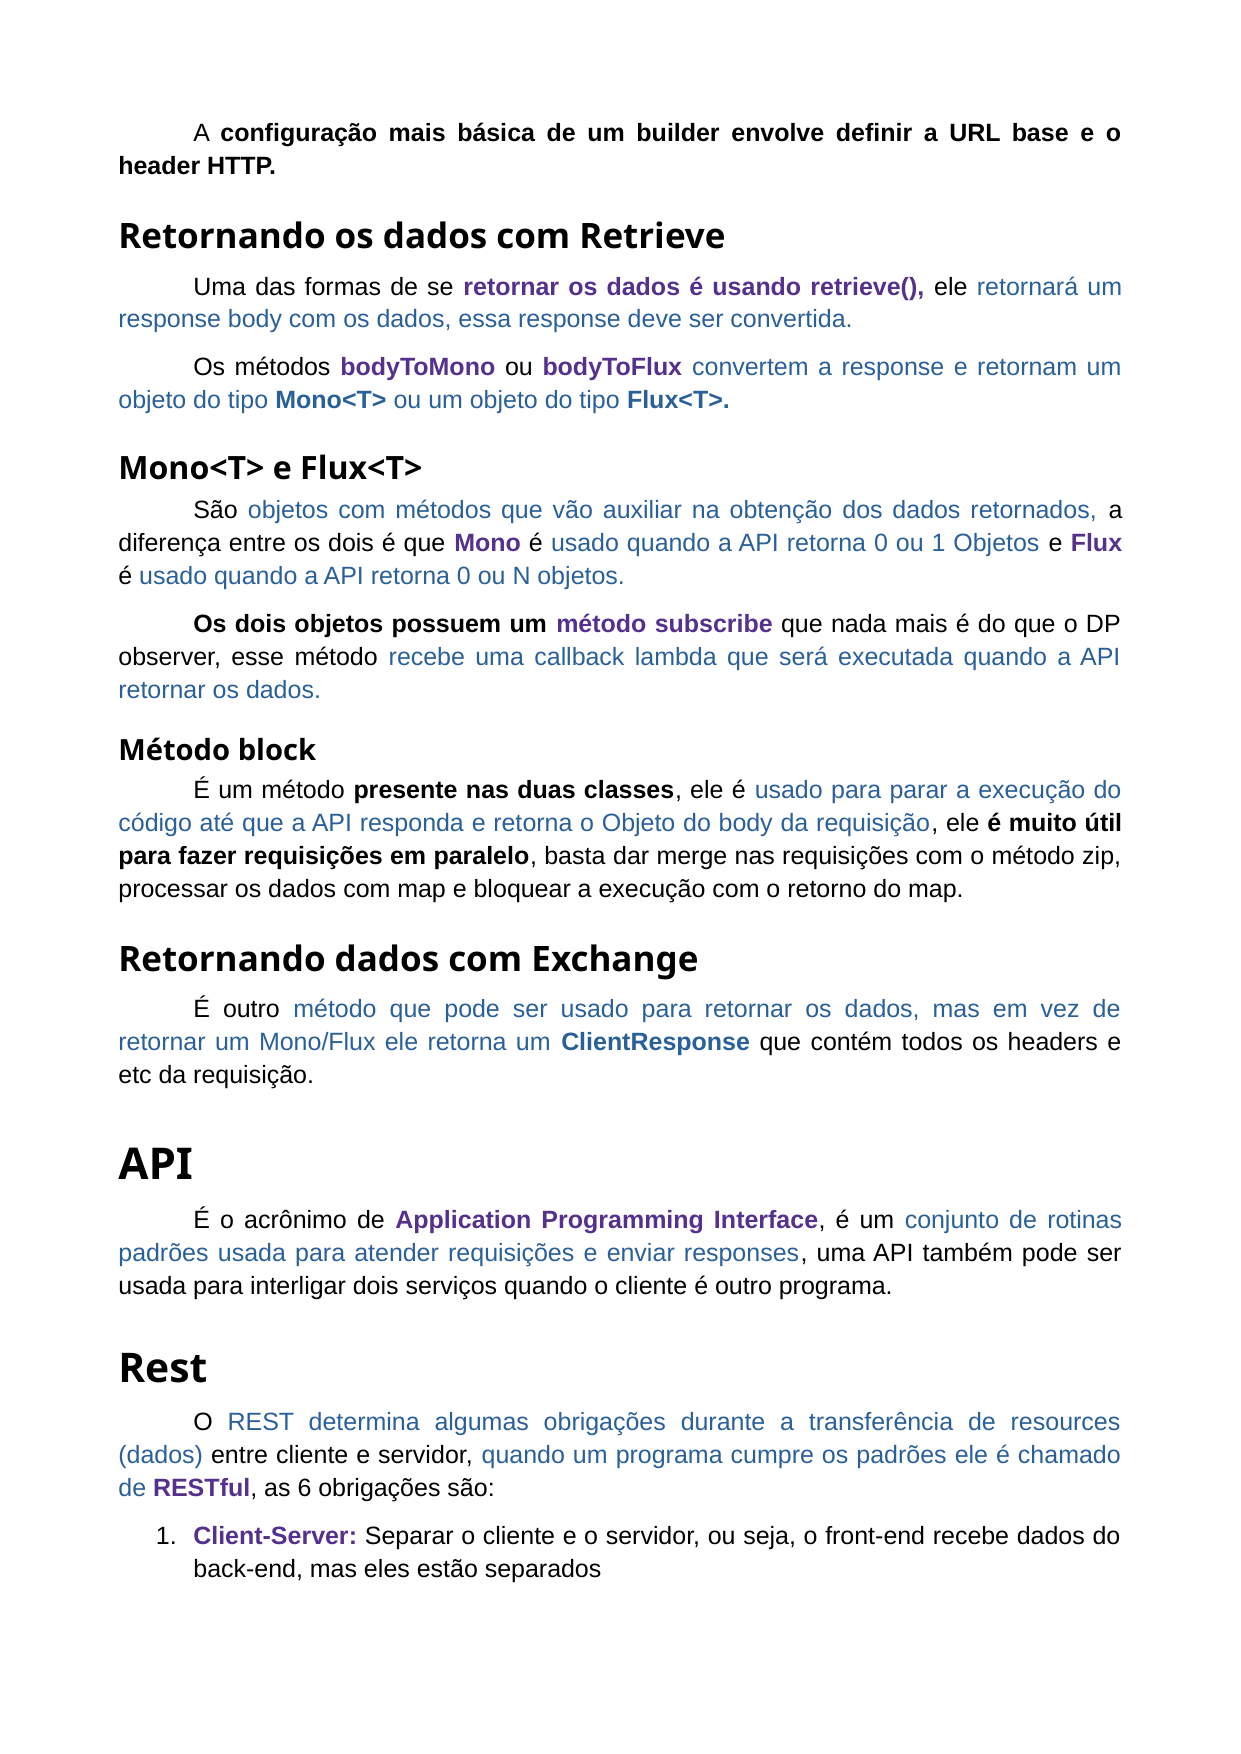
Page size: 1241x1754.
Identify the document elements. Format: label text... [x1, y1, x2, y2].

text É o acrônimo de Application Programming Interface, é um conjunto de rotinas padrões usada para atender requisições e enviar responses, uma API também pode ser usada para interligar dois serviços quando o cliente é outro programa. [118, 1205, 1122, 1299]
subtitle Rest [118, 1339, 1122, 1395]
list Client-Server: Separar o cliente e o servidor, ou seja, o front-end recebe dados do back-end, mas eles estão separados [156, 1521, 1122, 1583]
subtitle API [118, 1133, 1122, 1192]
text É um método presente nas duas classes, ele é usado para parar a execução do código até que a API responda e retorna o Objeto do body da requisição, ele é muito útil para fazer requisições em paralelo, basta dar merge nas requisições com o método zip, processar os dados com map e bloquear a execução com o retorno do map. [118, 775, 1122, 902]
text O REST determina algumas obrigações durante a transferência de resources (dados) entre cliente e servidor, quando um programa cumpre os padrões ele é chamado de RESTful, as 6 obrigações são: [118, 1407, 1122, 1502]
text Os dois objetos possuem um método subscribe que nada mais é do que o DP observer, esse método recebe uma callback lambda que será executada quando a API retornar os dados. [118, 609, 1122, 704]
text Uma das formas de se retornar os dados é usando retrieve(), ele retornará um response body com os dados, essa response deve ser convertida. [118, 271, 1122, 333]
subtitle Mono<T> e Flux<T> [118, 445, 1122, 489]
text A configuração mais básica de um builder envolve definir a URL base e o header HTTP. [118, 118, 1122, 180]
text São objetos com métodos que vão auxiliar na obtenção dos dados retornados, a diferença entre os dois é que Mono é usado quando a API retorna 0 ou 1 Objetos e Flux é usado quando a API retorna 0 ou N objetos. [118, 495, 1122, 590]
subtitle Retornando os dados com Retrieve [118, 211, 1122, 259]
text É outro método que pode ser usado para retornar os dados, mas em vez de retornar um Mono/Flux ele retorna um ClientResponse que contém todos os headers e etc da requisição. [118, 994, 1122, 1089]
subtitle Método block [118, 729, 1122, 768]
text Os métodos bodyToMono ou bodyToFlux convertem a response e retornam um objeto do tipo Mono<T> ou um objeto do tipo Flux<T>. [118, 352, 1122, 414]
subtitle Retornando dados com Exchange [118, 934, 1122, 982]
